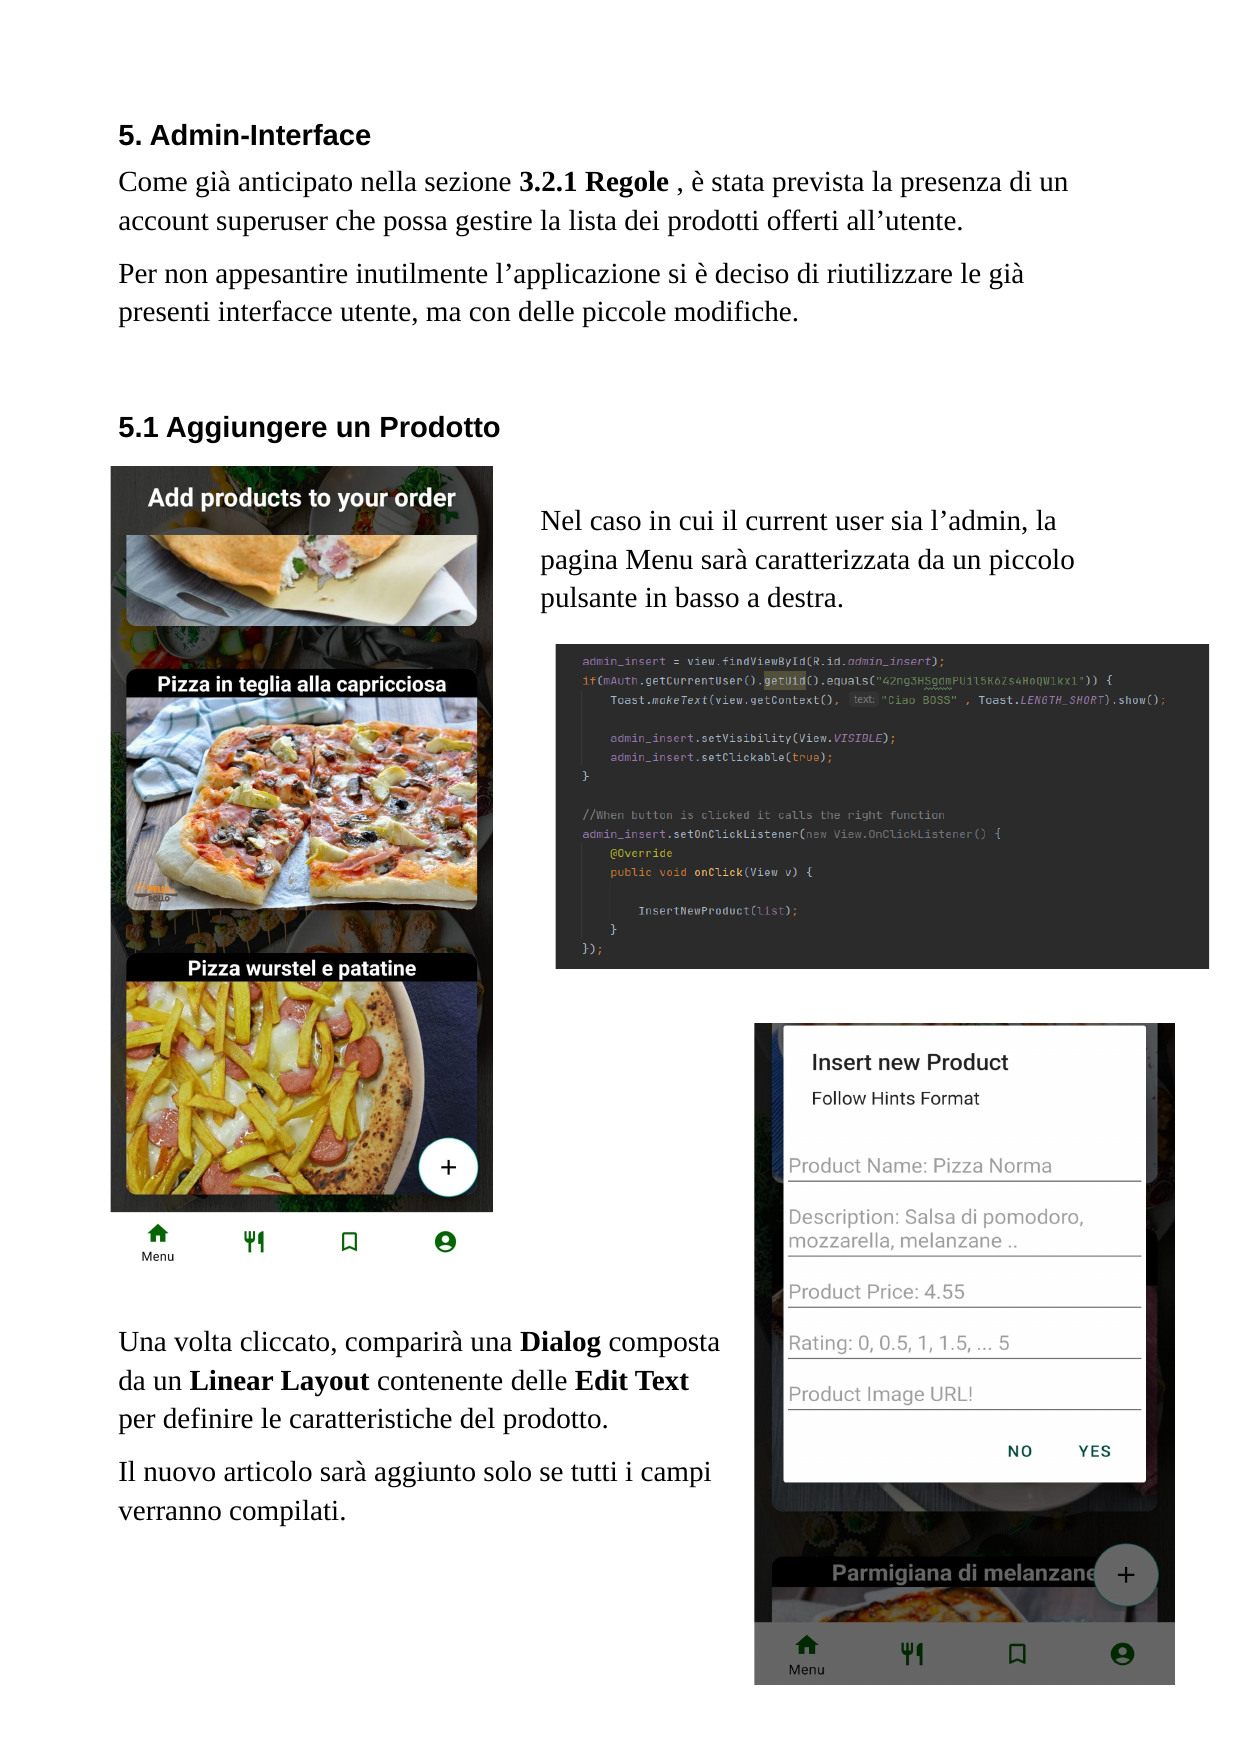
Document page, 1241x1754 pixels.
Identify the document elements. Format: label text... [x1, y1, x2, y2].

text Il nuovo articolo sarà aggiunto solo se tutti i campi verranno compilati. [118, 1454, 754, 1526]
text Come già anticipato nella sezione 3.2.1 Regole , è stata prevista la presenza di un account superuser che possa gestire la lista dei prodotti offerti all’utente. [118, 164, 1122, 236]
text Per non appesantire inutilmente l’applicazione si è deciso di riutilizzare le già presenti interfacce utente, ma con delle piccole modifiche. [118, 256, 1122, 328]
text Nel caso in cui il current user sia l’admin, la pagina Menu sarà caratterizzata da un piccolo pulsante in basso a destra. [493, 503, 1122, 614]
subtitle 5.1 Aggiungere un Prodotto [118, 410, 1122, 443]
picture [555, 644, 1210, 969]
text Una volta cliccato, comparirà una Dialog composta da un Linear Layout contenente delle Edit Text per definire le caratteristiche del prodotto. [118, 1324, 754, 1435]
picture [110, 466, 493, 1271]
subtitle 5. Admin-Interface [118, 118, 1122, 152]
picture [754, 1023, 1175, 1685]
